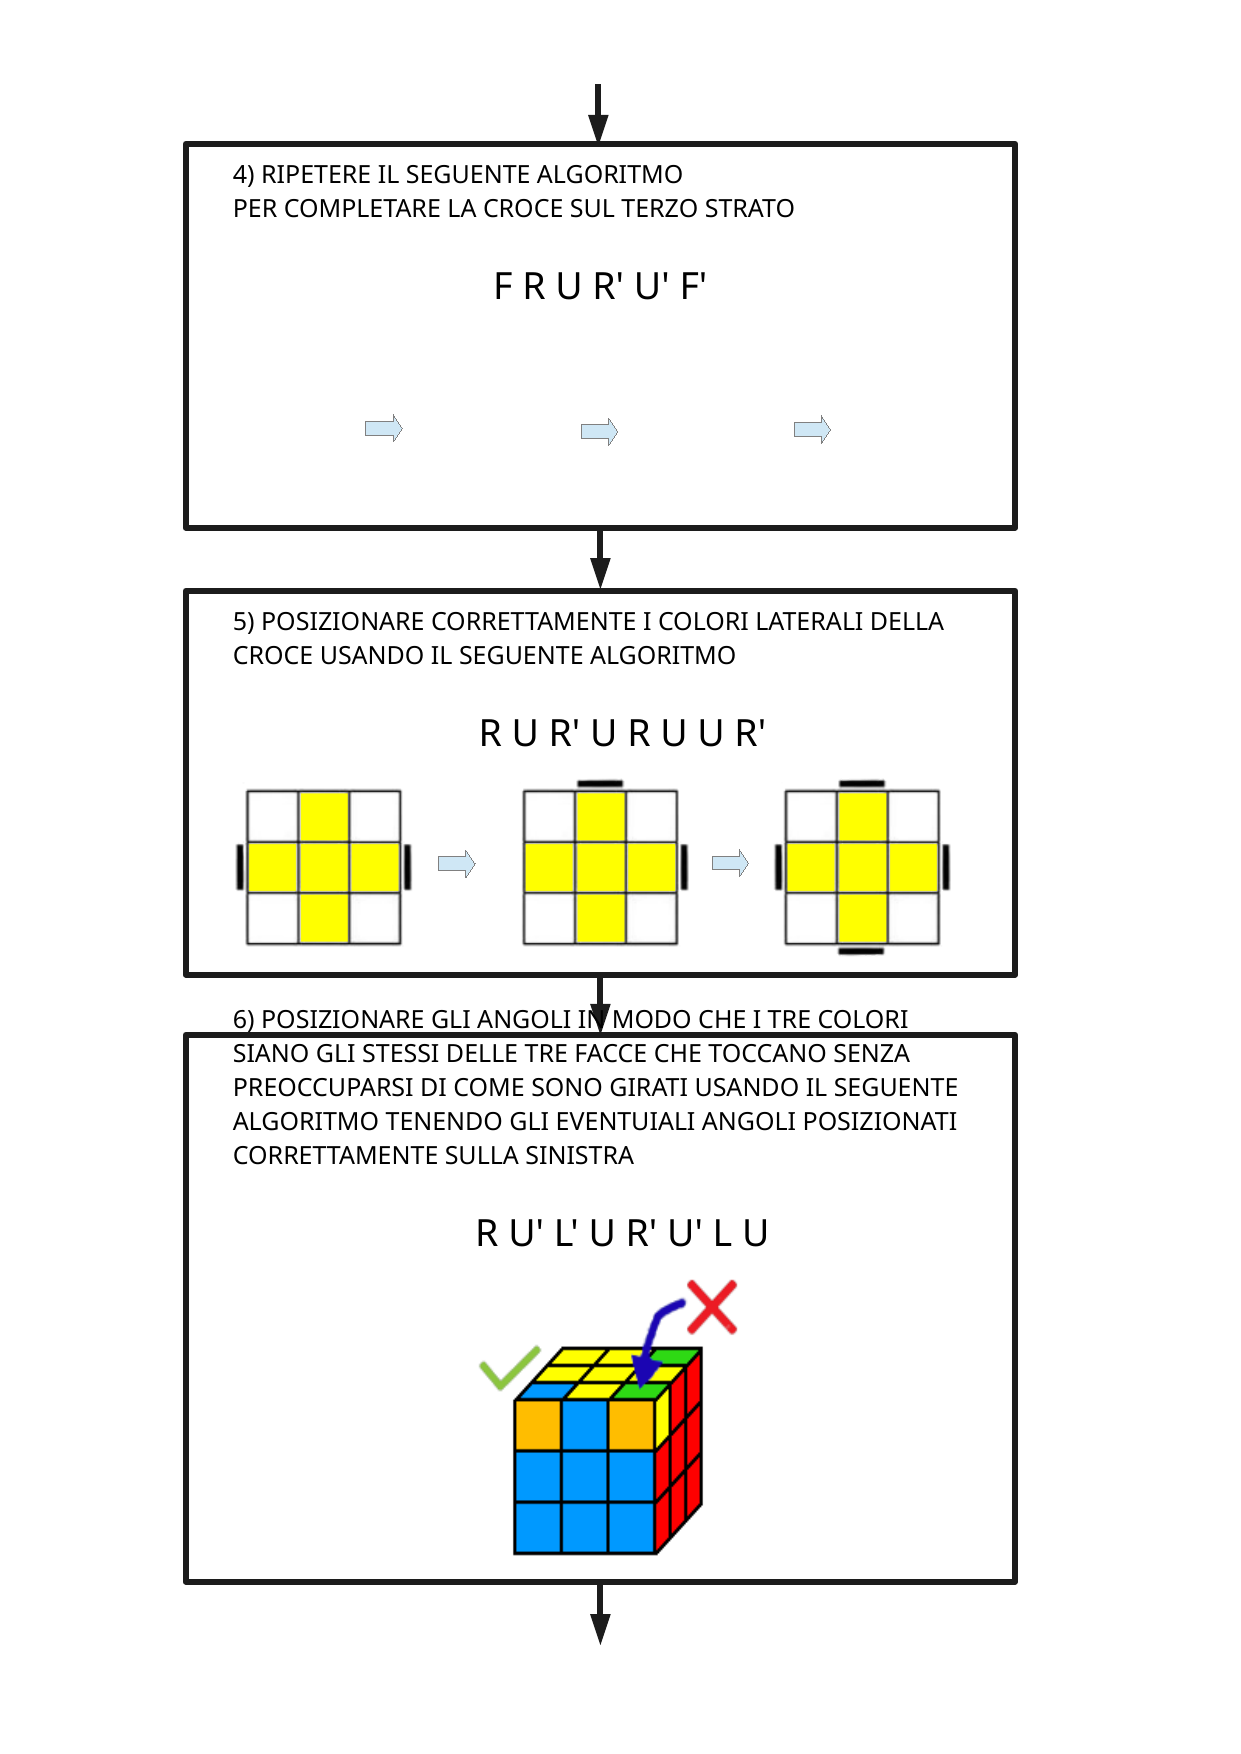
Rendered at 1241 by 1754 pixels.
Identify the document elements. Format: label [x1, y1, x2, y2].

picture [222, 770, 963, 964]
picture [470, 1277, 744, 1564]
